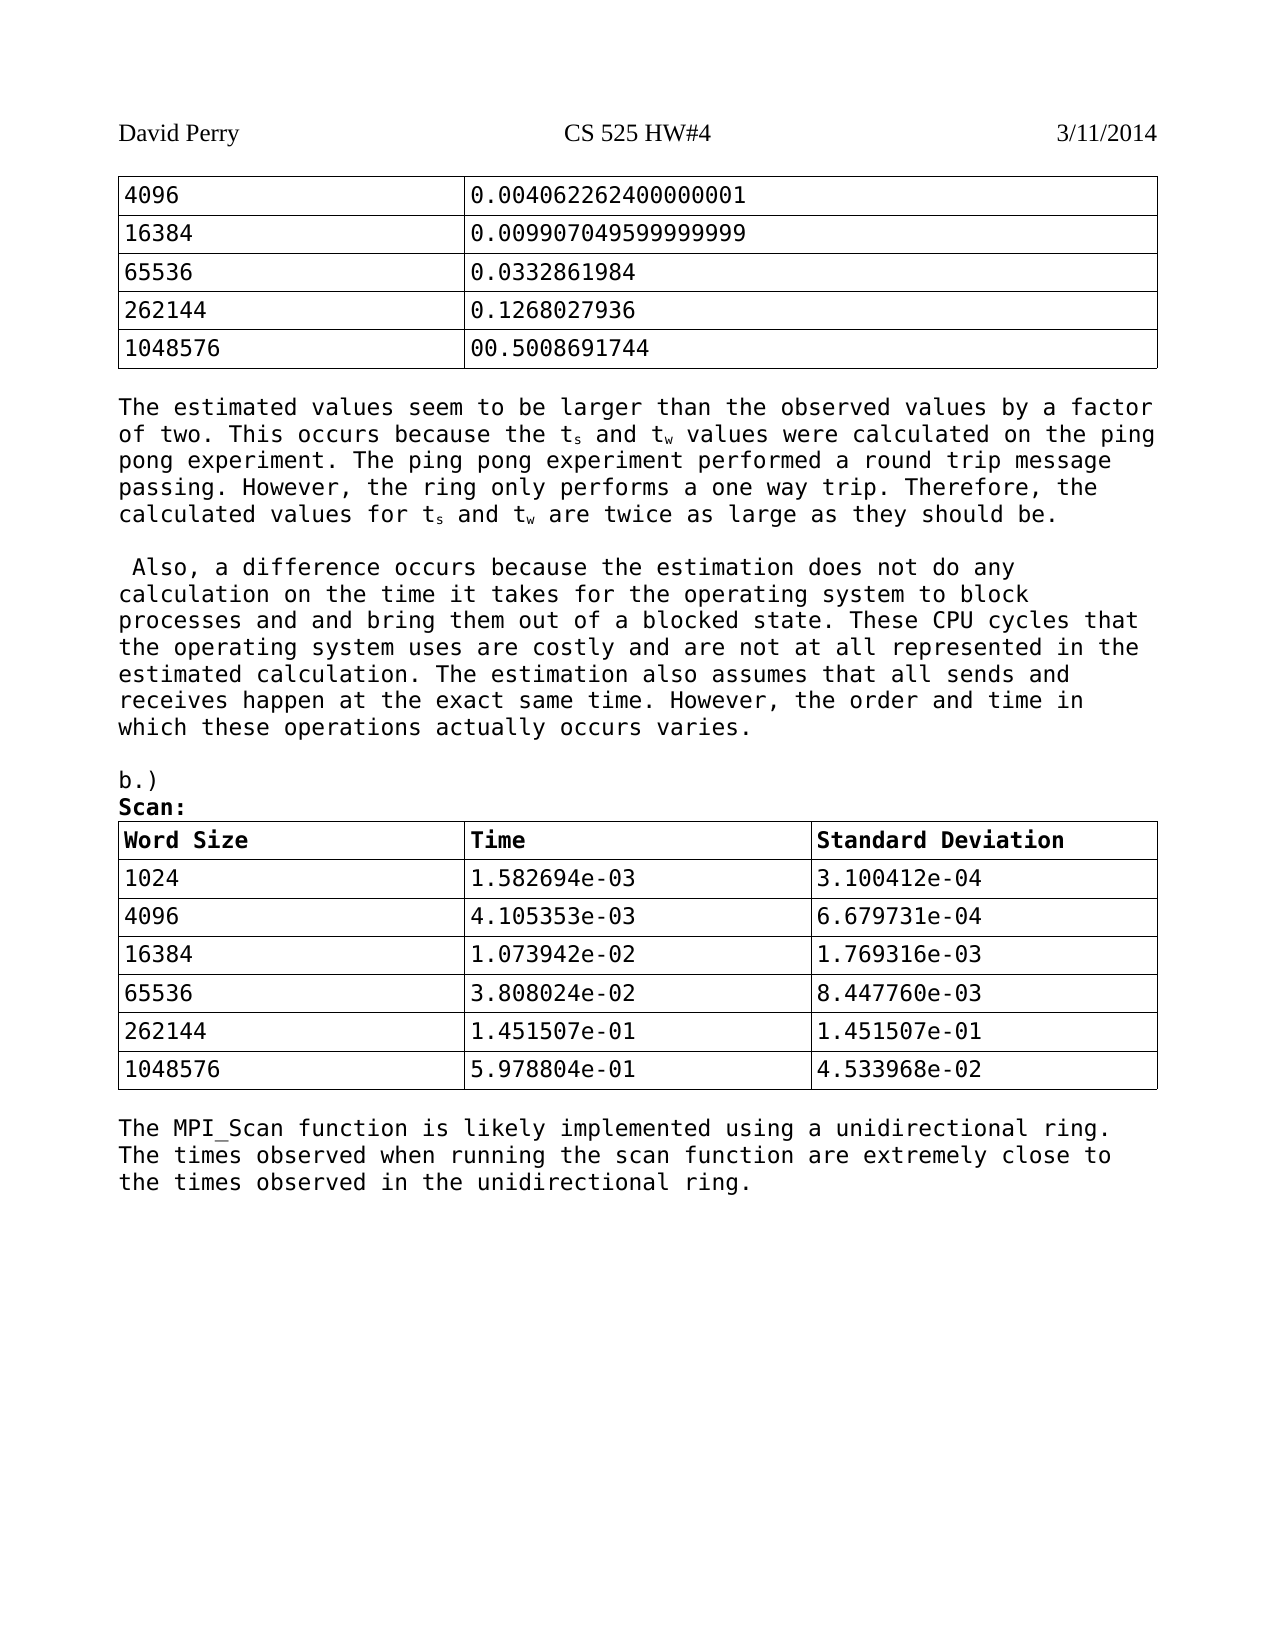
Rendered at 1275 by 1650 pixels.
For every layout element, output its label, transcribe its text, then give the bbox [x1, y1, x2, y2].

table_header Time [465, 822, 811, 859]
table_cell 4096 [119, 899, 464, 936]
text Scan: [118, 794, 1157, 821]
table_header Standard Deviation [812, 822, 1157, 859]
table_cell 262144 [119, 292, 464, 329]
table_cell 00.5008691744 [465, 330, 1157, 367]
table_cell 3.100412e-04 [812, 860, 1157, 898]
text b.) [118, 768, 1157, 794]
table_cell 6.679731e-04 [812, 899, 1157, 936]
table_cell 8.447760e-03 [812, 975, 1157, 1012]
table_cell 0.009907049599999999 [465, 216, 1157, 253]
table_cell 262144 [119, 1013, 464, 1051]
text The estimated values seem to be larger than the observed values by a factor of two. This occurs because the ts and tw values were calculated on the ping pong experiment. The ping pong experiment performed a round trip message passing. However, the ring only performs a one way trip. Therefore, the calculated values for ts and tw are twice as large as they should be. [118, 394, 1157, 528]
table_cell 0.1268027936 [465, 292, 1157, 329]
table_cell 1.073942e-02 [465, 937, 811, 974]
table_cell 16384 [119, 216, 464, 253]
table_cell 1.451507e-01 [465, 1013, 811, 1051]
table_cell 0.004062262400000001 [465, 177, 1157, 214]
table_cell 5.978804e-01 [465, 1052, 811, 1089]
text Also, a difference occurs because the estimation does not do any calculation on the time it takes for the operating system to block processes and and bring them out of a blocked state. These CPU cycles that the operating system uses are costly and are not at all represented in the estimated calculation. The estimation also assumes that all sends and receives happen at the exact same time. However, the order and time in which these operations actually occurs varies. [118, 554, 1157, 741]
text The MPI_Scan function is likely implemented using a unidirectional ring. The times observed when running the scan function are extremely close to the times observed in the unidirectional ring. [118, 1116, 1157, 1196]
table_cell 16384 [119, 937, 464, 974]
table_cell 4.105353e-03 [465, 899, 811, 936]
table_cell 1.582694e-03 [465, 860, 811, 898]
table_cell 1048576 [119, 1052, 464, 1089]
table_cell 4096 [119, 177, 464, 214]
table_cell 1.451507e-01 [812, 1013, 1157, 1051]
table_cell 0.0332861984 [465, 254, 1157, 291]
table_cell 3.808024e-02 [465, 975, 811, 1012]
table_cell 1048576 [119, 330, 464, 367]
table_cell 65536 [119, 975, 464, 1012]
table_cell 1.769316e-03 [812, 937, 1157, 974]
table_cell 1024 [119, 860, 464, 898]
table_header Word Size [119, 822, 464, 859]
table_cell 65536 [119, 254, 464, 291]
table_cell 4.533968e-02 [812, 1052, 1157, 1089]
